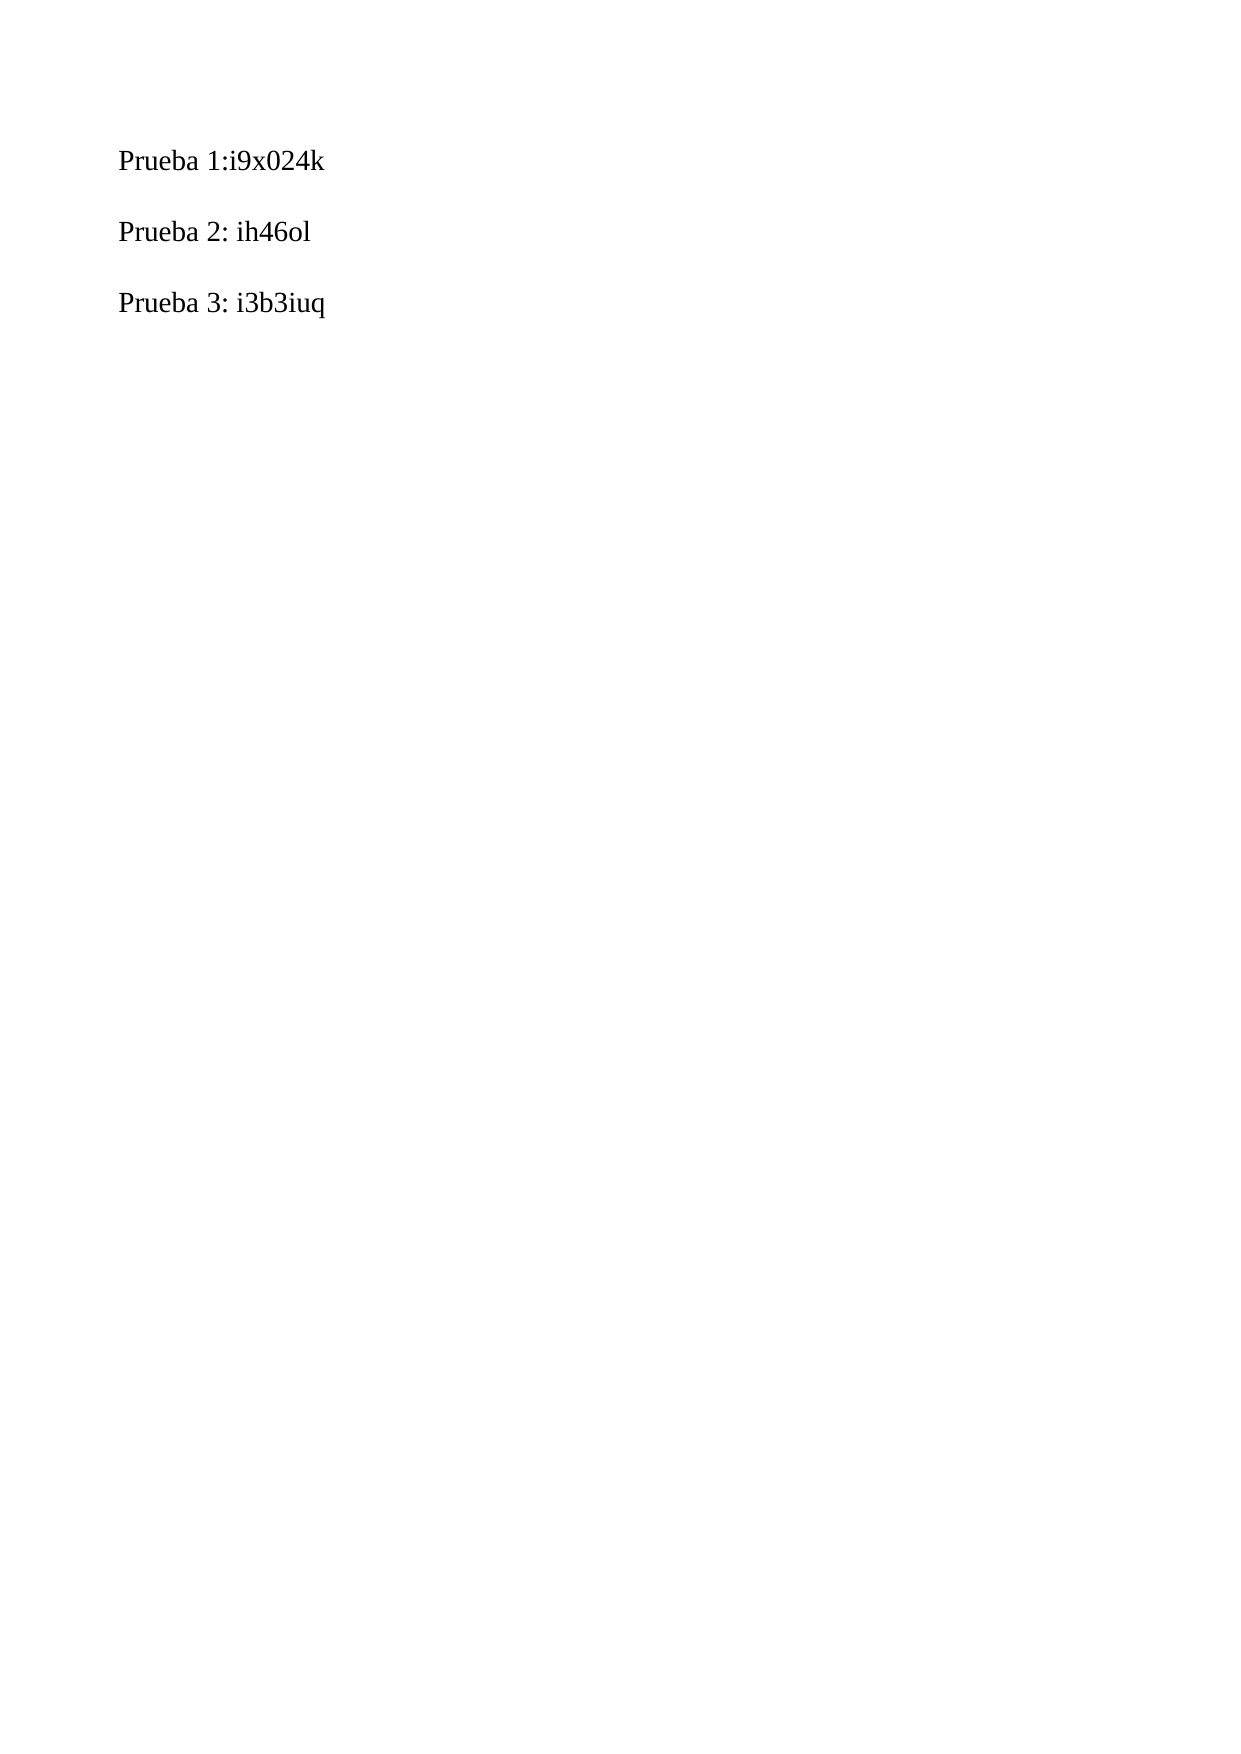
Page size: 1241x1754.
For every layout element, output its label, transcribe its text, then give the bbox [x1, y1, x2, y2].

subtitle Prueba 1:i9x024k [118, 143, 1122, 177]
subtitle Prueba 2: ih46ol [118, 214, 1122, 248]
subtitle Prueba 3: i3b3iuq [118, 285, 1122, 319]
